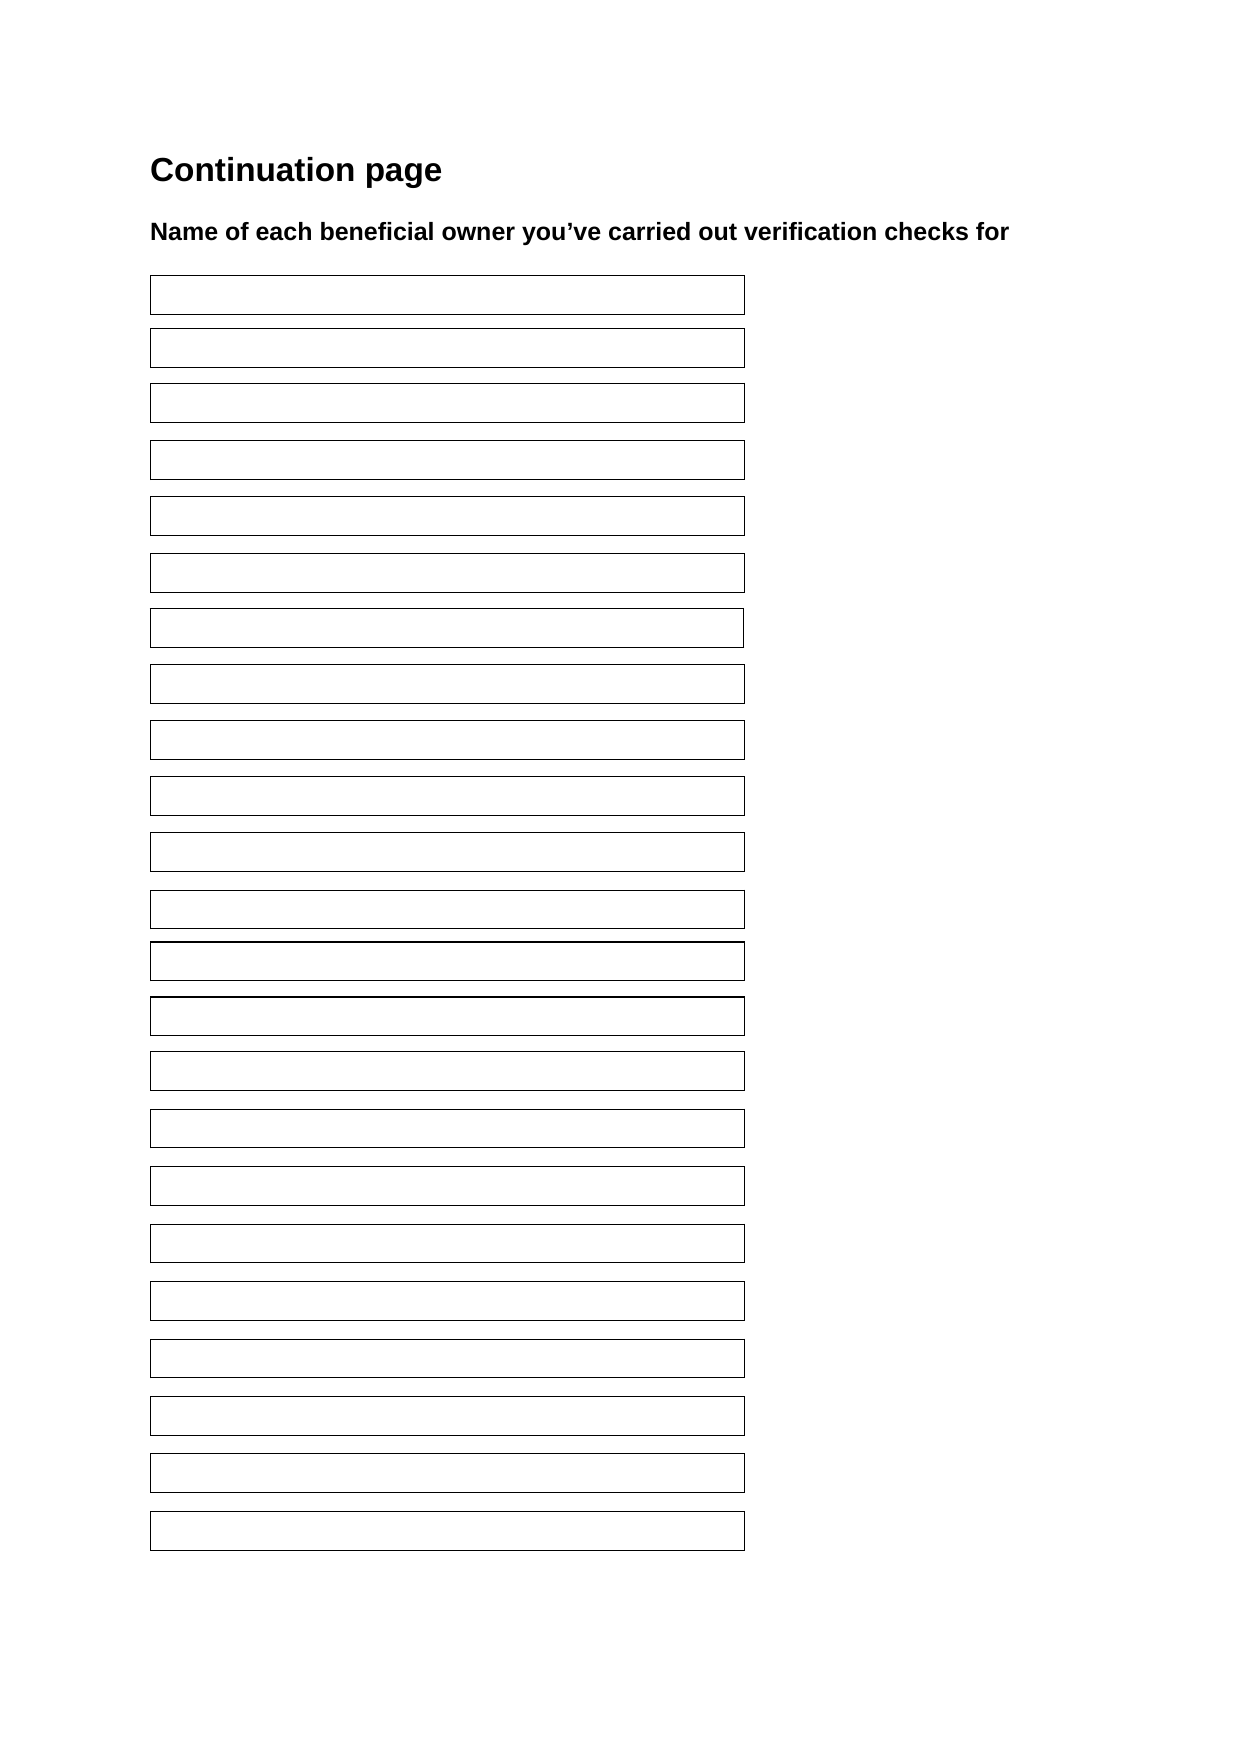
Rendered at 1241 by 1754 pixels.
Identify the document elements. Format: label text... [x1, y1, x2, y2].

text Name of each beneficial owner you’ve carried out verification checks for [150, 217, 1090, 246]
text Continuation page [150, 150, 1090, 188]
